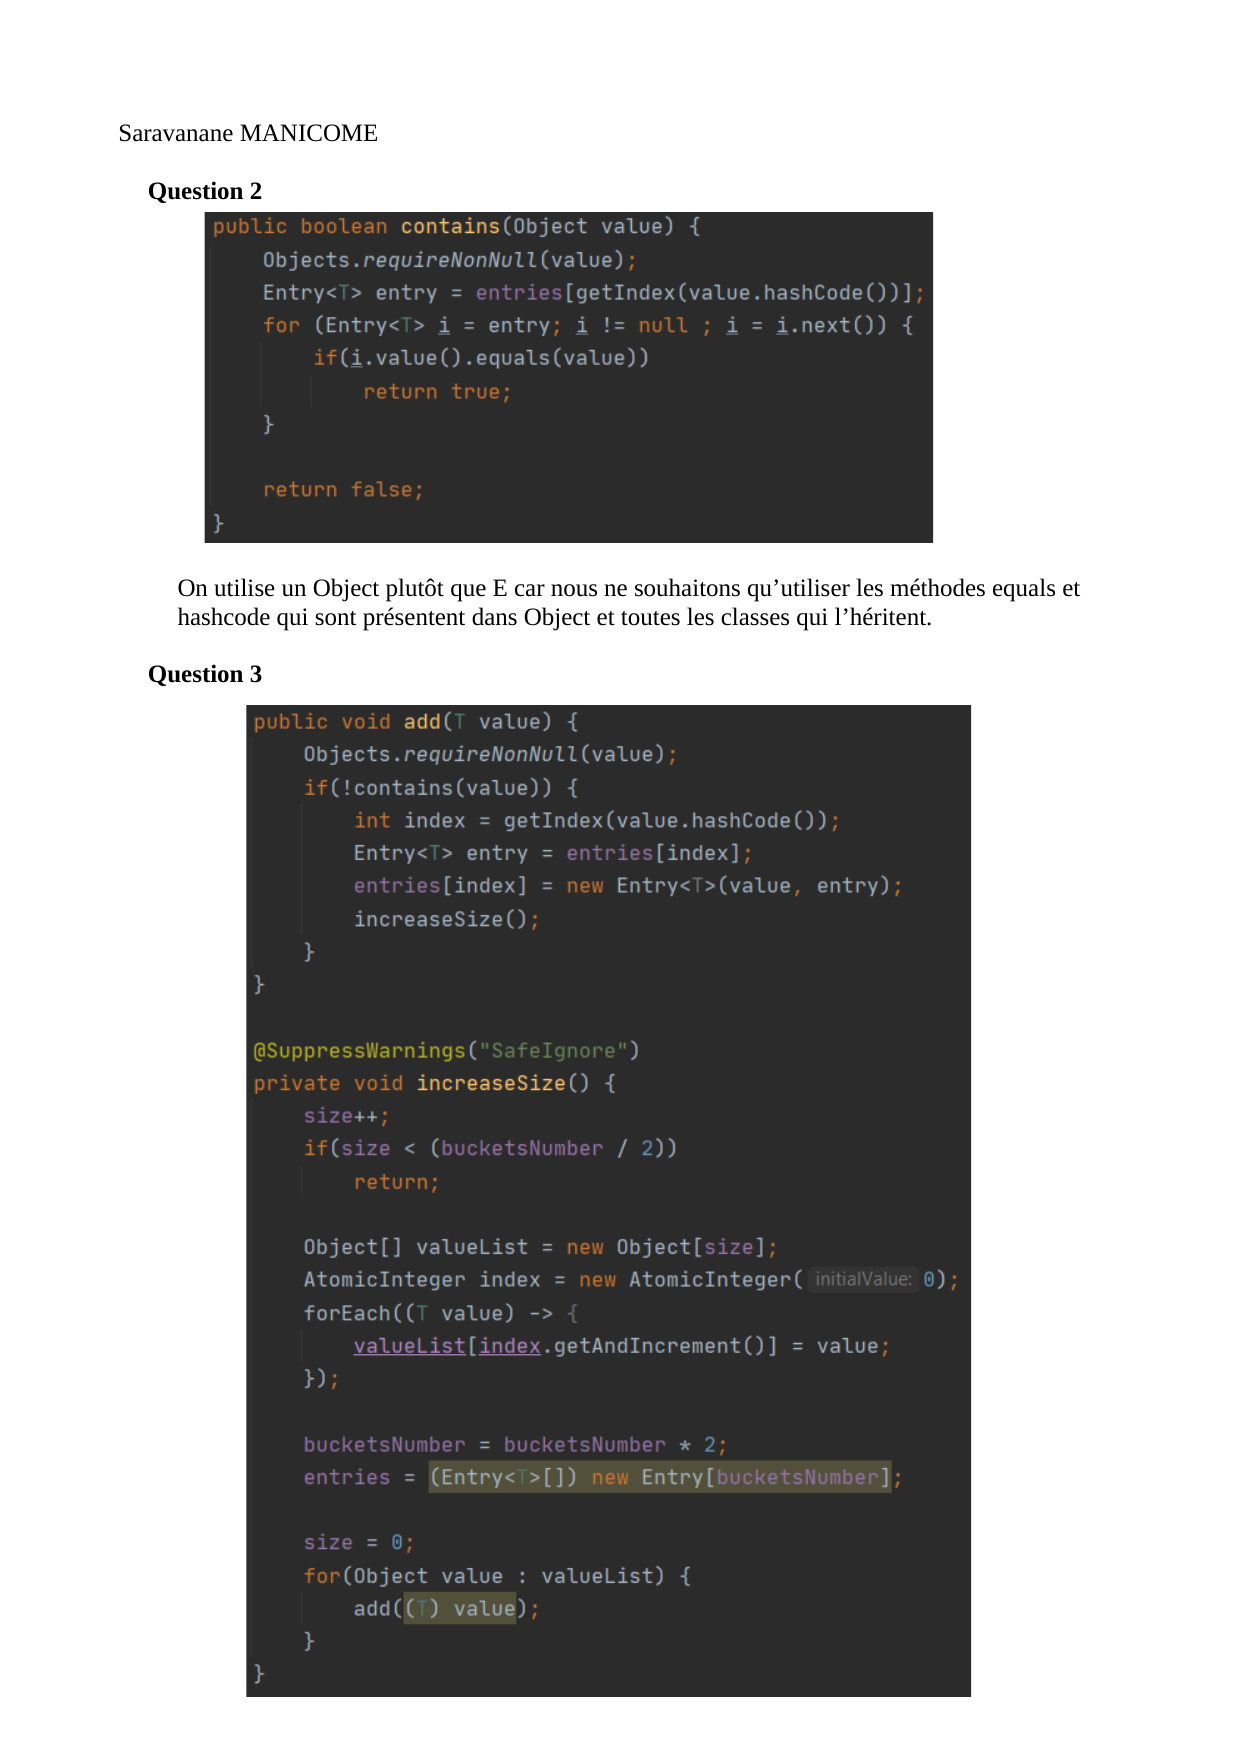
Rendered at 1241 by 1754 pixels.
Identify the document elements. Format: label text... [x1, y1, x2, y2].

picture [246, 705, 972, 1697]
text Question 2 [148, 176, 1122, 205]
picture [204, 212, 934, 543]
text Question 3 [148, 659, 1122, 688]
text On utilise un Object plutôt que E car nous ne souhaitons qu’utiliser les méthodes equals et hashcode qui sont présentent dans Object et toutes les classes qui l’héritent. [177, 573, 1122, 631]
